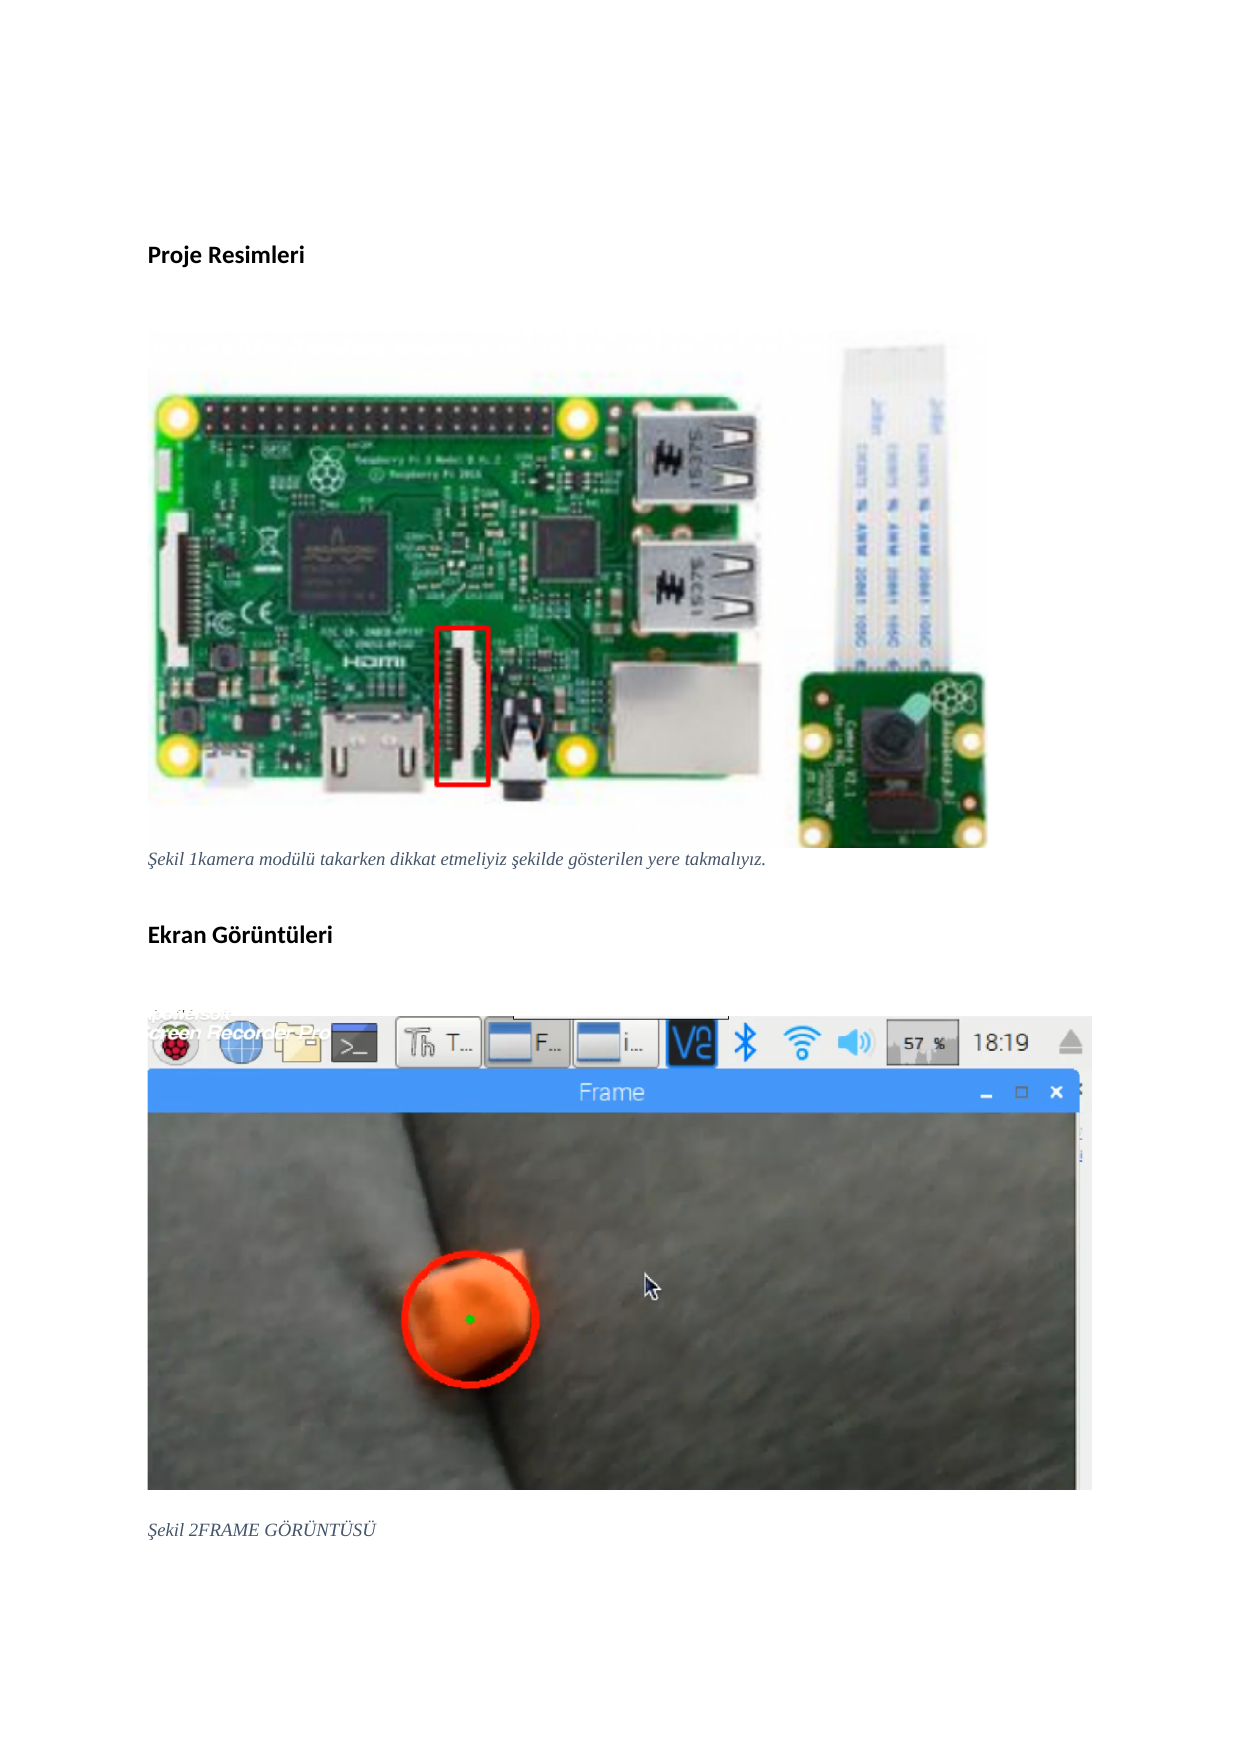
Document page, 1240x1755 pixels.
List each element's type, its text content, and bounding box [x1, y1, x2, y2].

text Ekran Görüntüleri [148, 919, 1092, 949]
text Şekil 2FRAME GÖRÜNTÜSÜ [148, 1518, 1092, 1540]
text Şekil 1kamera modülü takarken dikkat etmeliyiz şekilde gösterilen yere takmalıyız. [148, 848, 1092, 869]
text Proje Resimleri [148, 239, 1092, 270]
